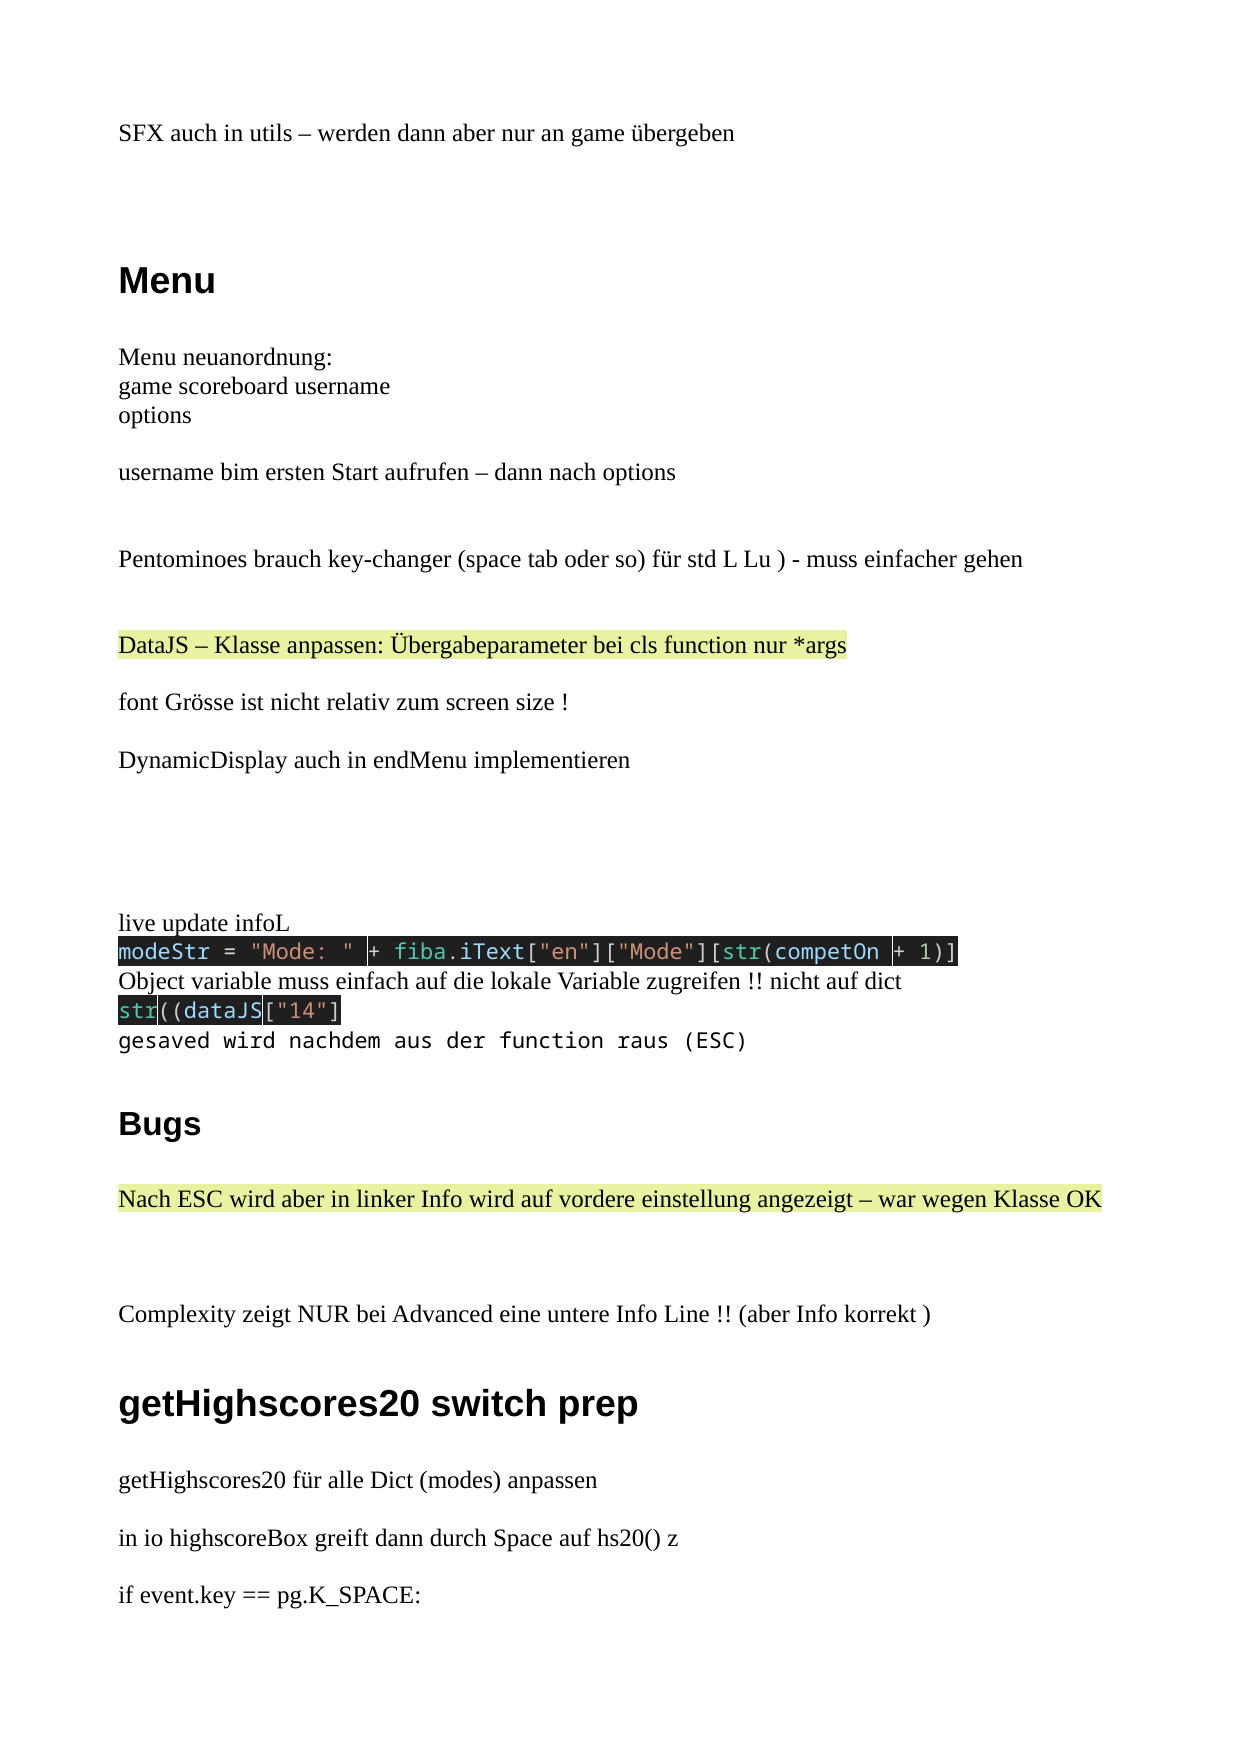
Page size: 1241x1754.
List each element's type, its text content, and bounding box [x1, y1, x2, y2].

text modeStr = "Mode: " + fiba.iText["en"]["Mode"][str(competOn + 1)] [118, 936, 1122, 966]
text getHighscores20 für alle Dict (modes) anpassen [118, 1466, 1122, 1494]
text game scoreboard username [118, 371, 1122, 400]
text Menu neuanordnung: [118, 342, 1122, 371]
text live update infoL [118, 908, 1122, 936]
subtitle getHighscores20 switch prep [118, 1381, 1122, 1424]
text if event.key == pg.K_SPACE: [118, 1581, 1122, 1609]
subtitle Bugs [118, 1104, 1122, 1142]
text SFX auch in utils – werden dann aber nur an game übergeben [118, 118, 1122, 147]
text font Grösse ist nicht relativ zum screen size ! [118, 687, 1122, 716]
text Complexity zeigt NUR bei Advanced eine untere Info Line !! (aber Info korrekt ) [118, 1299, 1122, 1327]
text Nach ESC wird aber in linker Info wird auf vordere einstellung angezeigt – war wegen Klasse OK [118, 1184, 1122, 1212]
text in io highscoreBox greift dann durch Space auf hs20() z [118, 1523, 1122, 1552]
text Pentominoes brauch key-changer (space tab oder so) für std L Lu ) - muss einfacher gehen [118, 544, 1122, 572]
text DynamicDisplay auch in endMenu implementieren [118, 745, 1122, 774]
text Object variable muss einfach auf die lokale Variable zugreifen !! nicht auf dict [118, 966, 1122, 995]
text username bim ersten Start aufrufen – dann nach options [118, 457, 1122, 486]
subtitle Menu [118, 258, 1122, 301]
text options [118, 400, 1122, 429]
text gesaved wird nachdem aus der function raus (ESC) [118, 1025, 1122, 1054]
text str((dataJS["14"] [118, 995, 1122, 1025]
text DataJS – Klasse anpassen: Übergabeparameter bei cls function nur *args [118, 630, 1122, 659]
